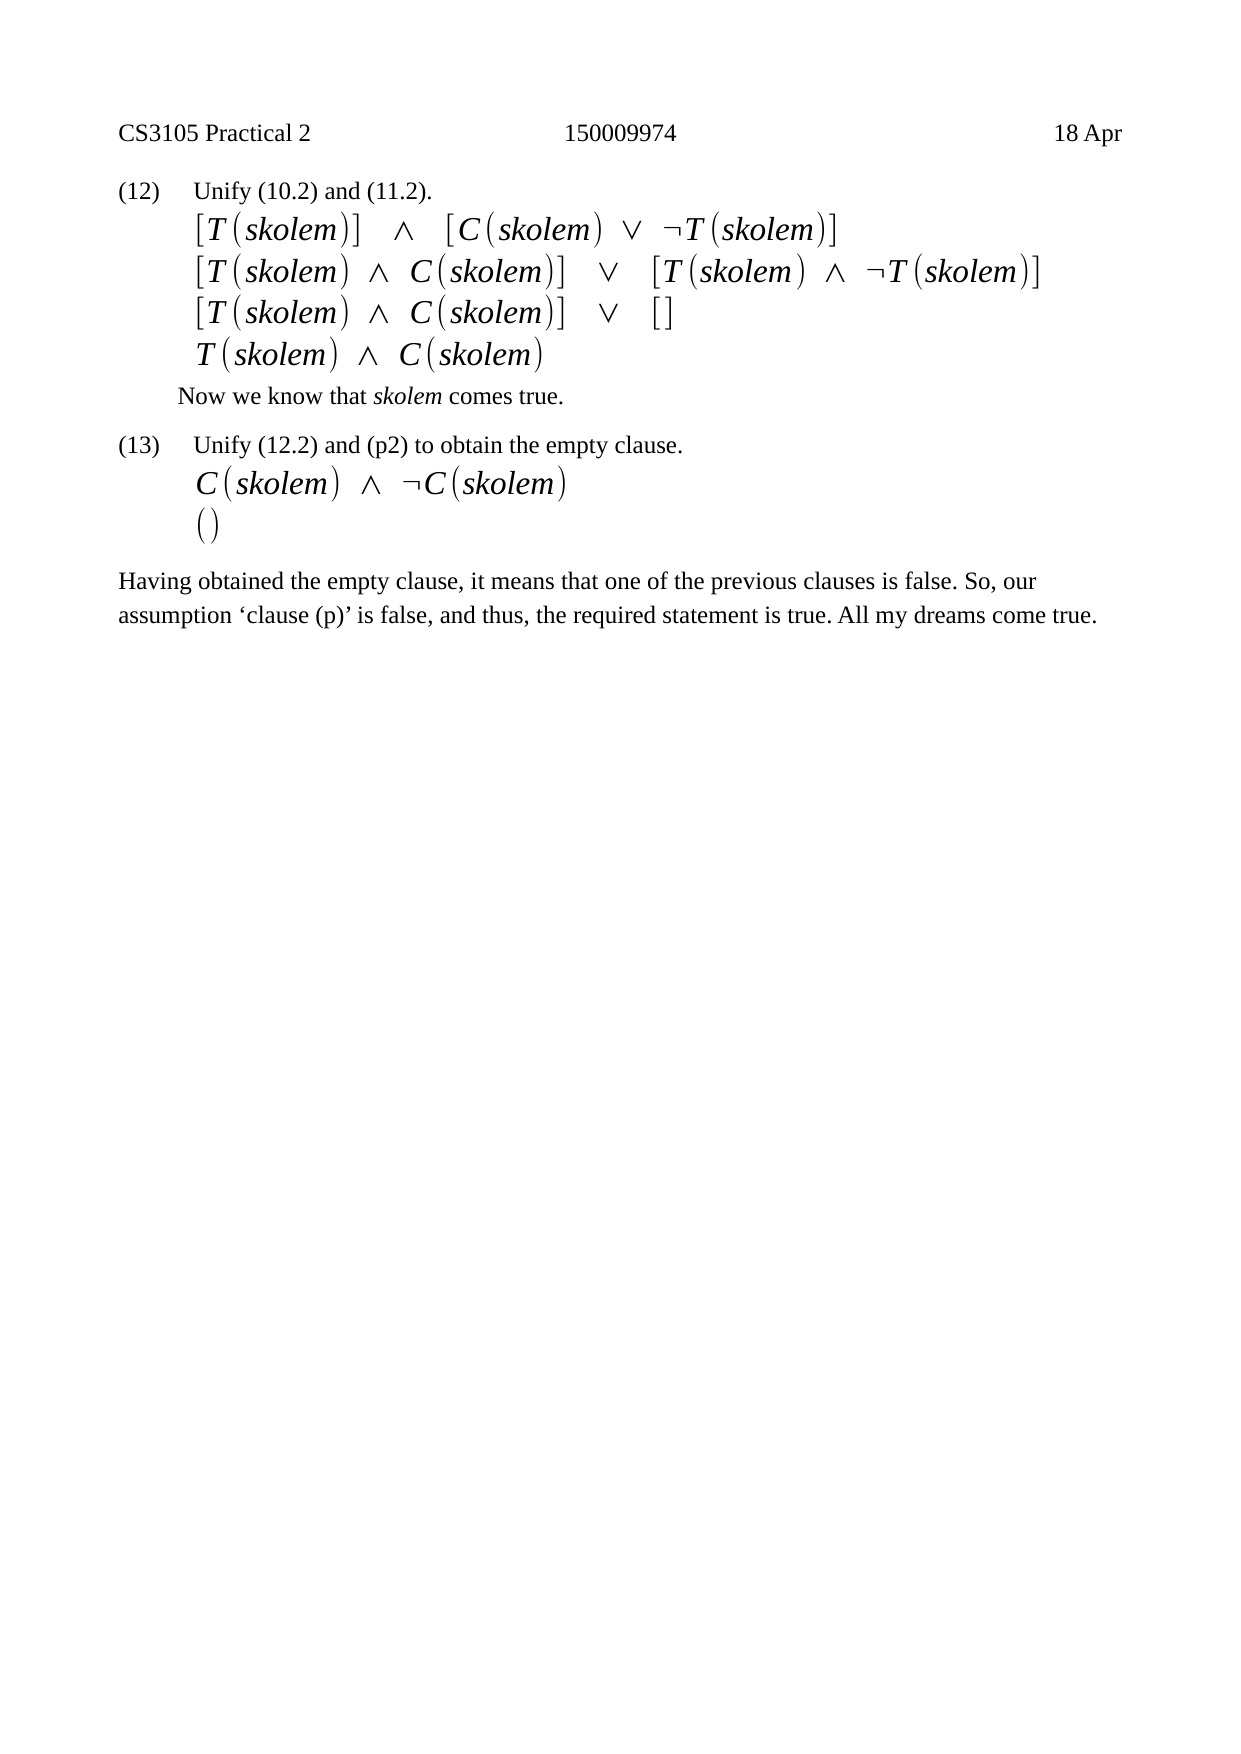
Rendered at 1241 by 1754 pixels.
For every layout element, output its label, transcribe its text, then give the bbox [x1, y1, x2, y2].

list Unify (10.2) and (11.2). Now we know that skolem comes true. [118, 176, 1122, 409]
list Unify (12.2) and (p2) to obtain the empty clause. [118, 430, 1122, 546]
text Having obtained the empty clause, it means that one of the previous clauses is false. So, our assumption ‘clause (p)’ is false, and thus, the required statement is true. All my dreams come true. [118, 566, 1122, 629]
